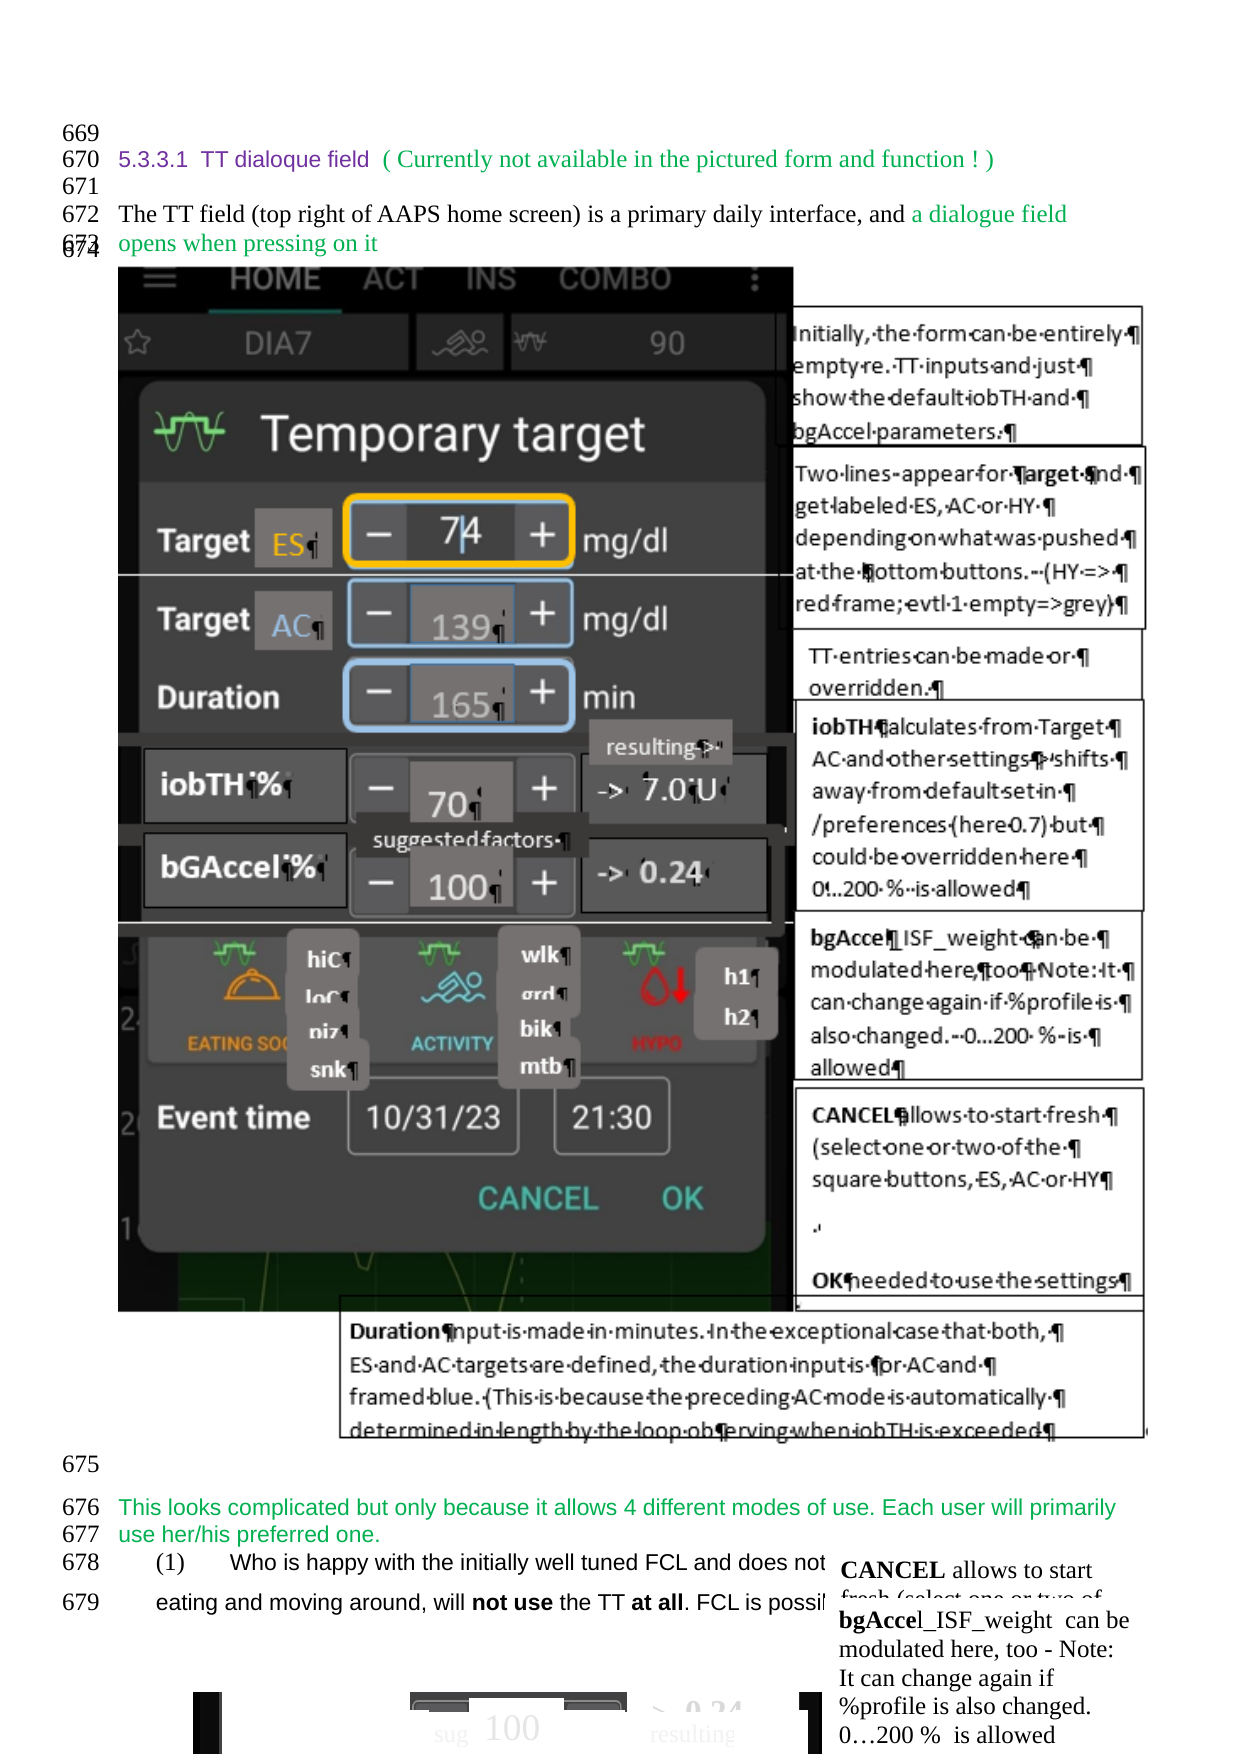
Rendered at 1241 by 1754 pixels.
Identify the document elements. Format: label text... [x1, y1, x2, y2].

text -> 0.24 [642, 1693, 784, 1712]
text CANCEL allows to start fresh (select one or two of the square buttons, ES, AC or HY [840, 1555, 1132, 1598]
text bgAccel_ISF_weight can be modulated here, too - Note: It can change again if %profile is also changed. 0…200 % is allowed [839, 1605, 1131, 1746]
text suggested factors [434, 1719, 469, 1746]
text snk [372, 1718, 414, 1746]
text The TT field (top right of AAPS home screen) is a primary daily interface, and a dialogue field opens when pressing on it [118, 199, 1122, 257]
text bGAccel % [237, 1693, 395, 1746]
text This looks complicated but only because it allows 4 different modes of use. Each user will primarily use her/his preferred one. [118, 1494, 1122, 1547]
text This looks complicated but only because it allows 4 different modes of use. Each user will primarily use her/his preferred one. [178, 1548, 1147, 1754]
text 100 [484, 1705, 549, 1746]
text 5.3.3.1 TT dialoque field ( Currently not available in the pictured form and function ! ) [118, 144, 1122, 173]
list Who is happy with the initially well tuned FCL and does not have huge variations in daily eating and moving around, will not use the TT at all. FCL is possible without an intervention via the TT button in your cockpit. Actually 4 of 8 modes (GGG …YYY permutations, list see section 5.4.1) are not making use of TT. [156, 1547, 1122, 1615]
text h2 [749, 1718, 793, 1746]
text mtb [568, 1718, 610, 1746]
text resulting-> [649, 1719, 734, 1746]
